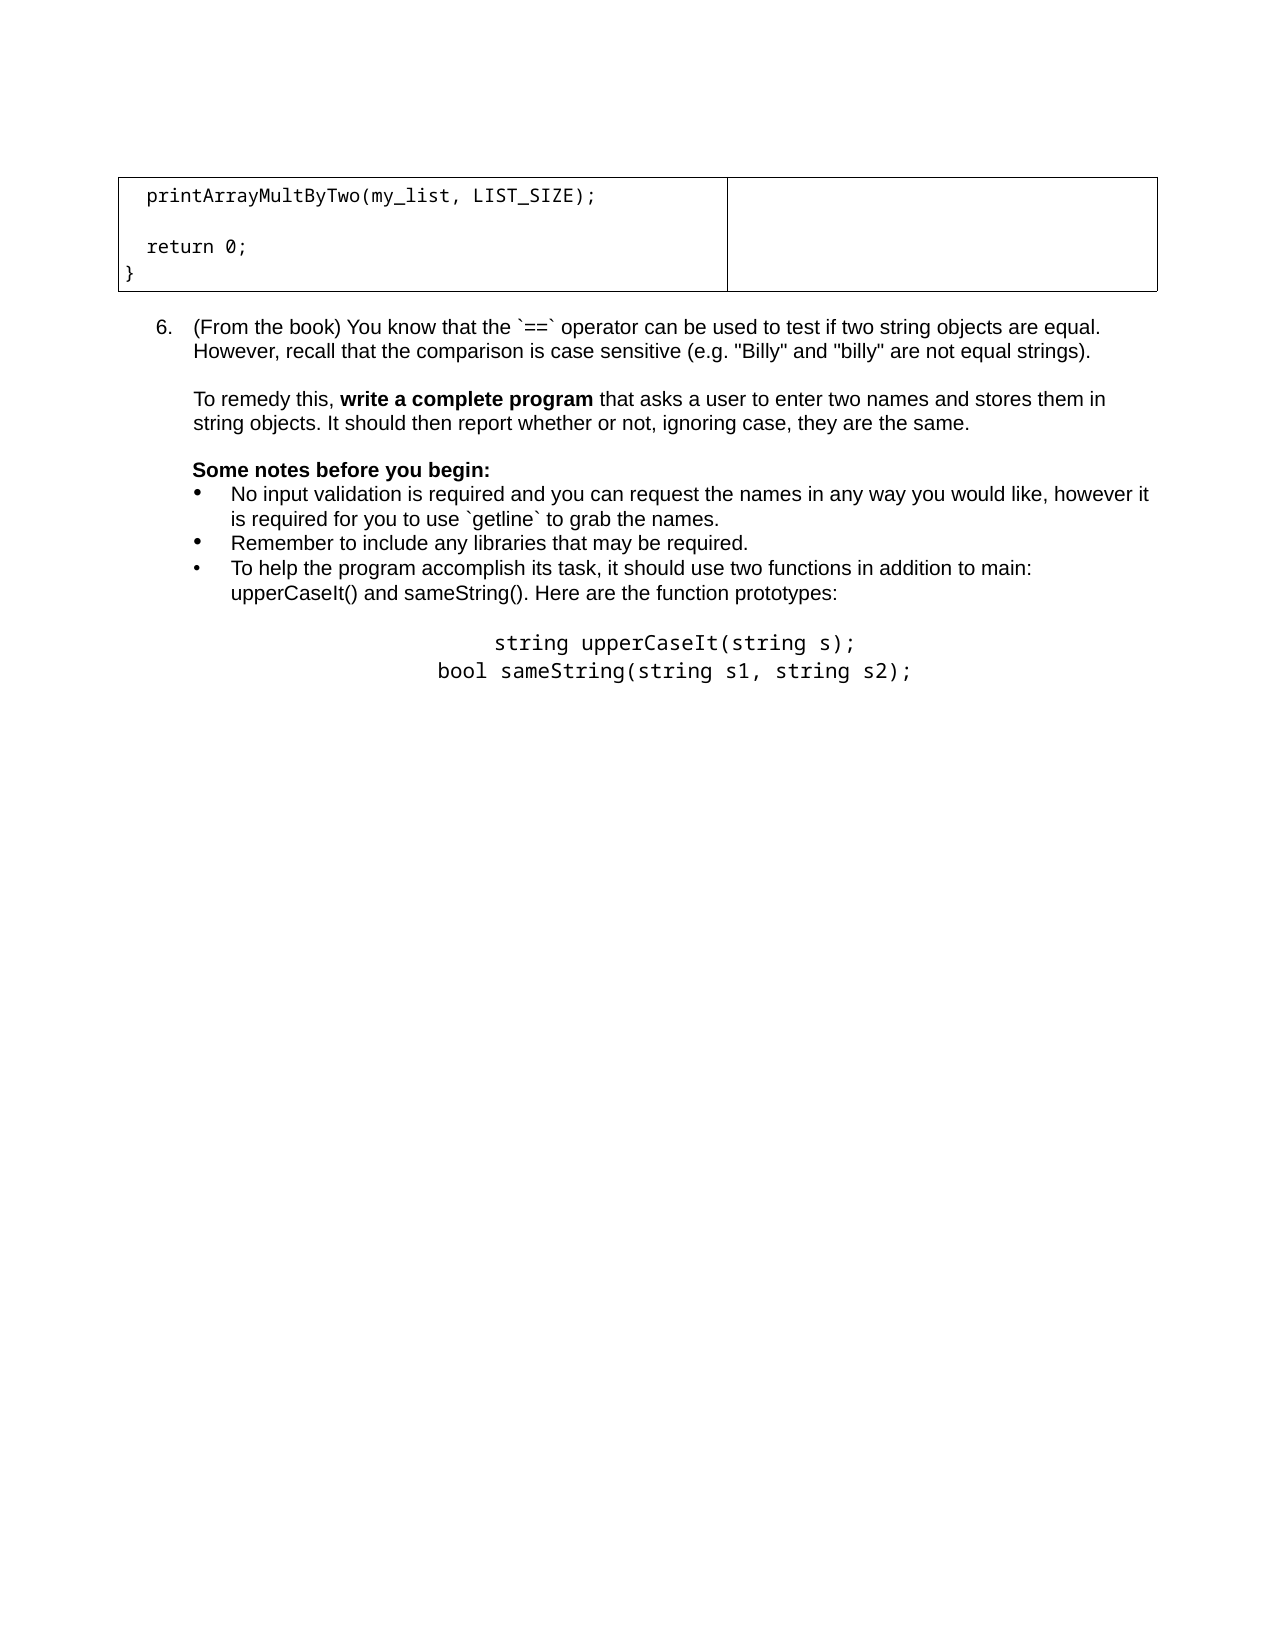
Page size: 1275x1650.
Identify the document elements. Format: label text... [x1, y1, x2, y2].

list To remedy this, write a complete program that asks a user to enter two names and stores them in string objects. It should then report whether or not, ignoring case, they are the same. [156, 386, 1157, 434]
list Remember to include any libraries that may be required. [193, 531, 1157, 556]
list To help the program accomplish its task, it should use two functions in addition to main: upperCaseIt() and sameString(). Here are the function prototypes: [193, 556, 1157, 604]
list (From the book) You know that the `==` operator can be used to test if two string objects are equal. However, recall that the comparison is case sensitive (e.g. "Billy" and "billy" are not equal strings). [156, 314, 1157, 362]
table_cell printArrayMultByTwo(my_list, LIST_SIZE); return 0; } [119, 178, 727, 291]
table_cell [728, 178, 1157, 291]
text Some notes before you begin: [118, 458, 1157, 482]
list bool sameString(string s1, string s2); [156, 657, 1157, 685]
list No input validation is required and you can request the names in any way you would like, however it is required for you to use `getline` to grab the names. [193, 482, 1157, 531]
list string upperCaseIt(string s); [156, 628, 1157, 657]
